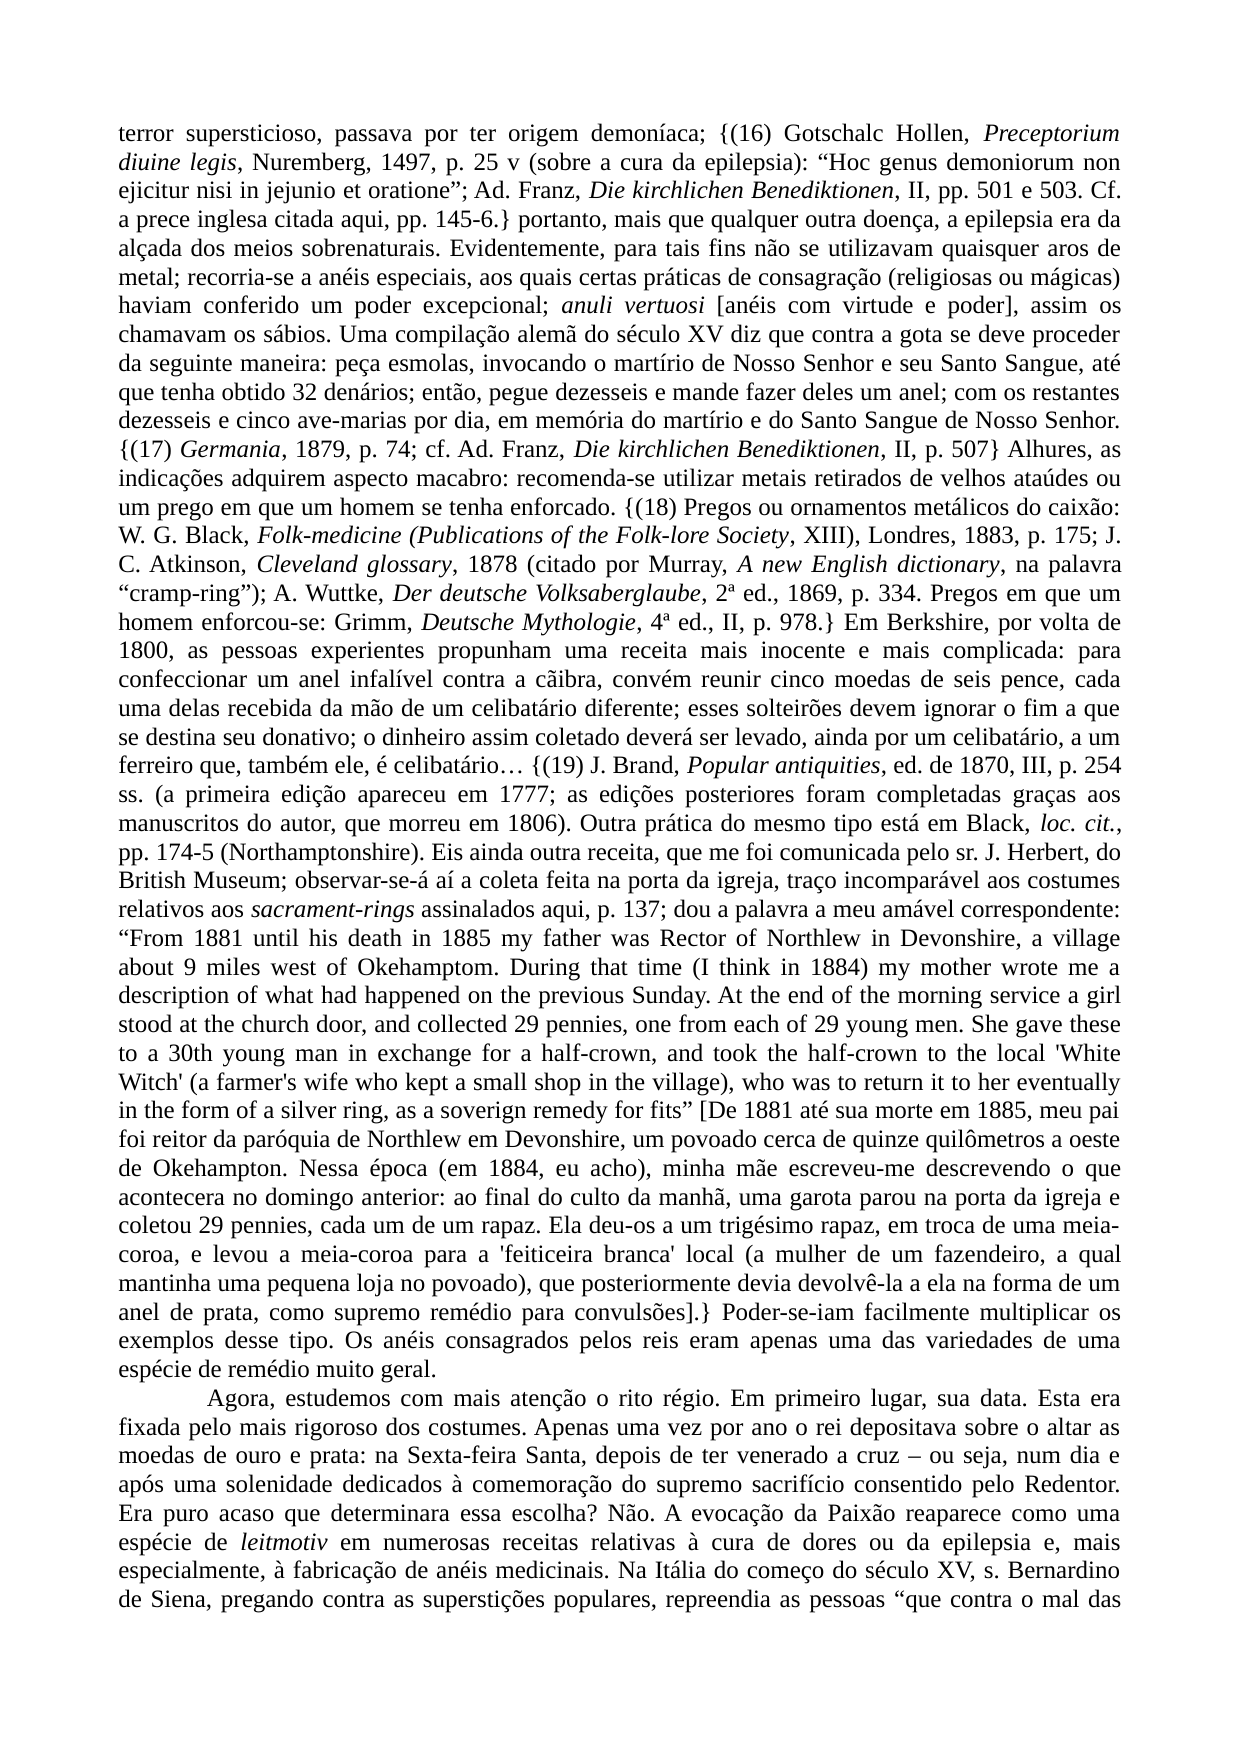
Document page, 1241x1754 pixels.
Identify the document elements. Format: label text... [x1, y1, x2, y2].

text terror supersticioso, passava por ter origem demoníaca; {(16) Gotschalc Hollen, Preceptorium diuine legis, Nuremberg, 1497, p. 25 v (sobre a cura da epilepsia): “Hoc genus demoniorum non ejicitur nisi in jejunio et oratione”; Ad. Franz, Die kirchlichen Benediktionen, II, pp. 501 e 503. Cf. a prece inglesa citada aqui, pp. 145-6.} portanto, mais que qualquer outra doença, a epilepsia era da alçada dos meios sobrenaturais. Evidentemente, para tais fins não se utilizavam quaisquer aros de metal; recorria-se a anéis especiais, aos quais certas práticas de consagração (religiosas ou mágicas) haviam conferido um poder excepcional; anuli vertuosi [anéis com virtude e poder], assim os chamavam os sábios. Uma compilação alemã do século XV diz que contra a gota se deve proceder da seguinte maneira: peça esmolas, invocando o martírio de Nosso Senhor e seu Santo Sangue, até que tenha obtido 32 denários; então, pegue dezesseis e mande fazer deles um anel; com os restantes dezesseis e cinco ave-marias por dia, em memória do martírio e do Santo Sangue de Nosso Senhor. {(17) Germania, 1879, p. 74; cf. Ad. Franz, Die kirchlichen Benediktionen, II, p. 507} Alhures, as indicações adquirem aspecto macabro: recomenda-se utilizar metais retirados de velhos ataúdes ou um prego em que um homem se tenha enforcado. {(18) Pregos ou ornamentos metálicos do caixão: W. G. Black, Folk-medicine (Publications of the Folk-lore Society, XIII), Londres, 1883, p. 175; J. C. Atkinson, Cleveland glossary, 1878 (citado por Murray, A new English dictionary, na palavra “cramp-ring”); A. Wuttke, Der deutsche Volksaberglaube, 2ª ed., 1869, p. 334. Pregos em que um homem enforcou-se: Grimm, Deutsche Mythologie, 4ª ed., II, p. 978.} Em Berkshire, por volta de 1800, as pessoas experientes propunham uma receita mais inocente e mais complicada: para confeccionar um anel infalível contra a cãibra, convém reunir cinco moedas de seis pence, cada uma delas recebida da mão de um celibatário diferente; esses solteirões devem ignorar o fim a que se destina seu donativo; o dinheiro assim coletado deverá ser levado, ainda por um celibatário, a um ferreiro que, também ele, é celibatário… {(19) J. Brand, Popular antiquities, ed. de 1870, III, p. 254 ss. (a primeira edição apareceu em 1777; as edições posteriores foram completadas graças aos manuscritos do autor, que morreu em 1806). Outra prática do mesmo tipo está em Black, loc. cit., pp. 174-5 (Northamptonshire). Eis ainda outra receita, que me foi comunicada pelo sr. J. Herbert, do British Museum; observar-se-á aí a coleta feita na porta da igreja, traço incomparável aos costumes relativos aos sacrament-rings assinalados aqui, p. 137; dou a palavra a meu amável correspondente: “From 1881 until his death in 1885 my father was Rector of Northlew in Devonshire, a village about 9 miles west of Okehamptom. During that time (I think in 1884) my mother wrote me a description of what had happened on the previous Sunday. At the end of the morning service a girl stood at the church door, and collected 29 pennies, one from each of 29 young men. She gave these to a 30th young man in exchange for a half-crown, and took the half-crown to the local 'White Witch' (a farmer's wife who kept a small shop in the village), who was to return it to her eventually in the form of a silver ring, as a soverign remedy for fits” [De 1881 até sua morte em 1885, meu pai foi reitor da paróquia de Northlew em Devonshire, um povoado cerca de quinze quilômetros a oeste de Okehampton. Nessa época (em 1884, eu acho), minha mãe escreveu-me descrevendo o que acontecera no domingo anterior: ao final do culto da manhã, uma garota parou na porta da igreja e coletou 29 pennies, cada um de um rapaz. Ela deu-os a um trigésimo rapaz, em troca de uma meia-coroa, e levou a meia-coroa para a 'feiticeira branca' local (a mulher de um fazendeiro, a qual mantinha uma pequena loja no povoado), que posteriormente devia devolvê-la a ela na forma de um anel de prata, como supremo remédio para convulsões].} Poder-se-iam facilmente multiplicar os exemplos desse tipo. Os anéis consagrados pelos reis eram apenas uma das variedades de uma espécie de remédio muito geral. [118, 118, 1122, 1383]
text Agora, estudemos com mais atenção o rito régio. Em primeiro lugar, sua data. Esta era fixada pelo mais rigoroso dos costumes. Apenas uma vez por ano o rei depositava sobre o altar as moedas de ouro e prata: na Sexta-feira Santa, depois de ter venerado a cruz – ou seja, num dia e após uma solenidade dedicados à comemoração do supremo sacrifício consentido pelo Redentor. Era puro acaso que determinara essa escolha? Não. A evocação da Paixão reaparece como uma espécie de leitmotiv em numerosas receitas relativas à cura de dores ou da epilepsia e, mais especialmente, à fabricação de anéis medicinais. Na Itália do começo do século XV, s. Bernardino de Siena, pregando contra as superstições populares, repreendia as pessoas “que contra o mal das [118, 1383, 1122, 1613]
